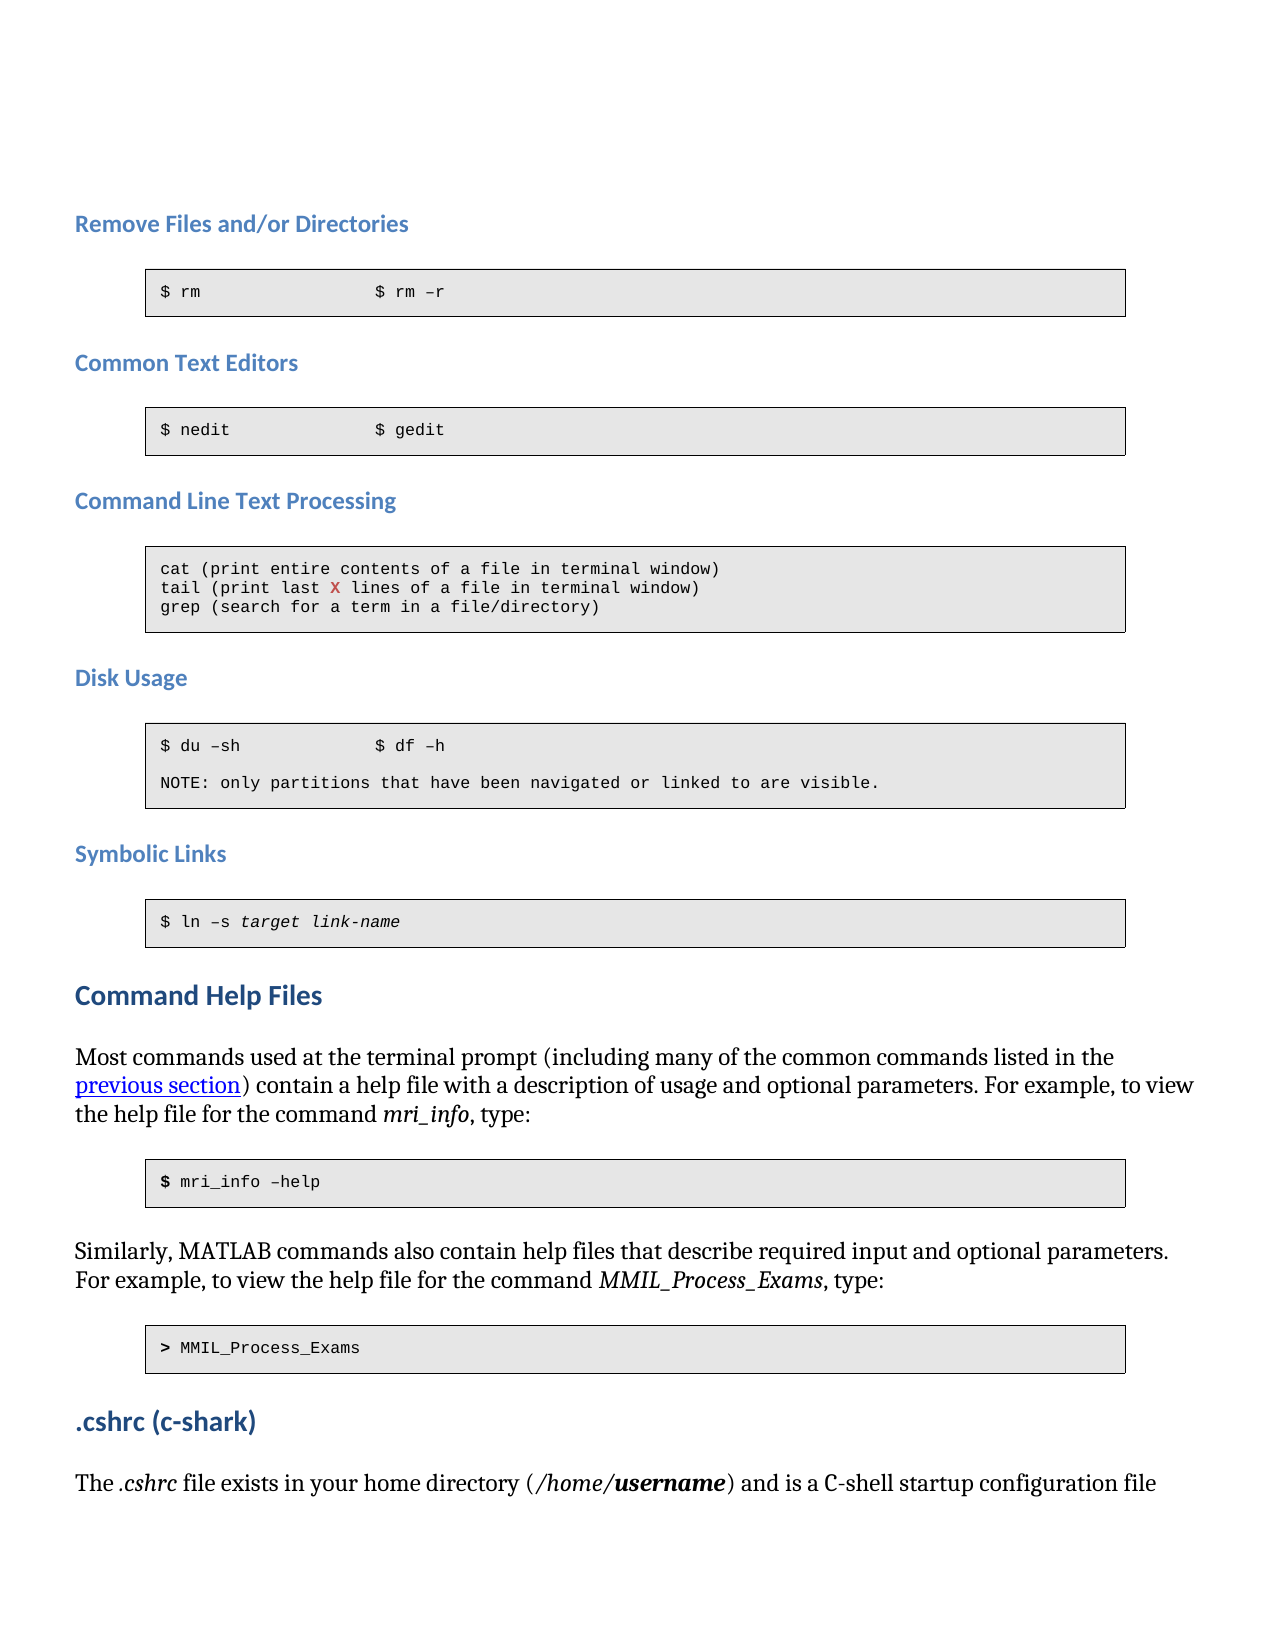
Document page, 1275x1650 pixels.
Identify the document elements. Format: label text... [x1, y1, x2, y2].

text Most commands used at the terminal prompt (including many of the common commands listed in the previous section) contain a help file with a description of usage and optional parameters. For example, to view the help file for the command mri_info, type: [75, 1043, 1200, 1129]
subtitle .cshrc (c-shark) [75, 1403, 1200, 1438]
subtitle Command Help Files [75, 977, 1200, 1013]
subtitle Remove Files and/or Directories [75, 208, 1200, 238]
subtitle Command Line Text Processing [75, 485, 1200, 516]
subtitle Disk Usage [75, 662, 1200, 692]
subtitle Common Text Editors [75, 347, 1200, 377]
subtitle Symbolic Links [75, 838, 1200, 869]
text $ rm $ rm –r [146, 270, 1125, 316]
text > MMIL_Process_Exams [146, 1326, 1125, 1373]
text The .cshrc file exists in your home directory (/home/username) and is a C-shell startup configuration file [75, 1468, 1200, 1497]
text Similarly, MATLAB commands also contain help files that describe required input and optional parameters. For example, to view the help file for the command MMIL_Process_Exams, type: [75, 1237, 1200, 1295]
text cat (print entire contents of a file in terminal window) tail (print last X lines of a file in terminal window) grep (search for a term in a file/directory) [146, 547, 1125, 632]
text $ ln –s target link-name [146, 900, 1125, 947]
text $ nedit $ gedit [146, 408, 1125, 455]
text $ du –sh $ df –h NOTE: only partitions that have been navigated or linked to are visible. [146, 724, 1125, 808]
text $ mri_info –help [146, 1160, 1125, 1207]
